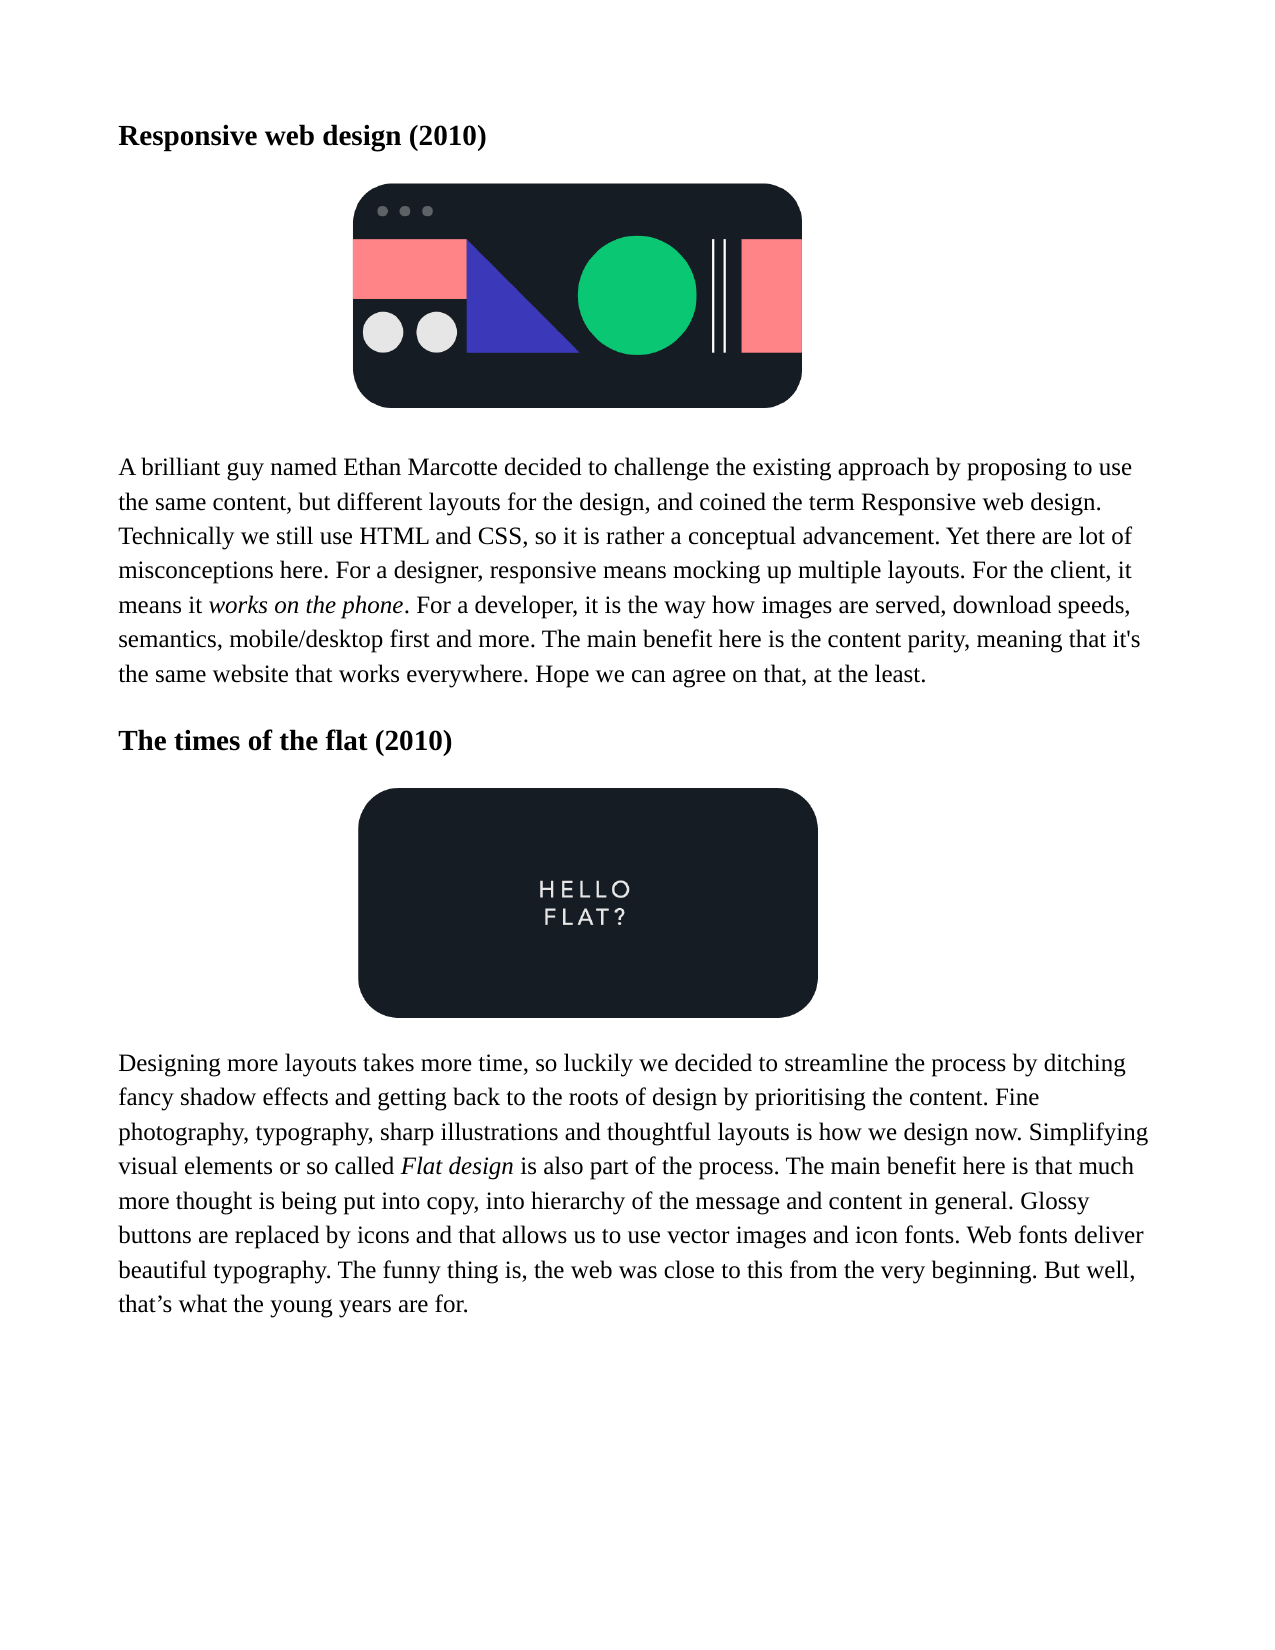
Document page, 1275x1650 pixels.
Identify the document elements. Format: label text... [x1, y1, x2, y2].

subtitle The times of the flat (2010) [118, 723, 1157, 756]
subtitle Responsive web design (2010) [118, 118, 1157, 152]
text A brilliant guy named Ethan Marcotte decided to challenge the existing approach by proposing to use the same content, but different layouts for the design, and coined the term Responsive web design. Technically we still use HTML and CSS, so it is rather a conceptual advancement. Yet there are lot of misconceptions here. For a designer, responsive means mocking up multiple layouts. For the client, it means it works on the phone. For a developer, it is the way how images are served, download speeds, semantics, mobile/desktop first and more. The main benefit here is the content parity, meaning that it's the same website that works everywhere. Hope we can agree on that, at the least. [118, 452, 1157, 688]
text Designing more layouts takes more time, so luckily we decided to streamline the process by ditching fancy shadow effects and getting back to the roots of design by prioritising the content. Fine photography, typography, sharp illustrations and thoughtful layouts is how we design now. Simplifying visual elements or so called Flat design is also part of the process. The main benefit here is that much more thought is being put into copy, into hierarchy of the message and content in general. Glossy buttons are replaced by icons and that allows us to use vector images and icon fonts. Web fonts deliver beautiful typography. The funny thing is, the web was close to this from the very beginning. But well, that’s what the young years are for. [118, 769, 1157, 1318]
picture [118, 768, 1057, 1037]
picture [118, 164, 1036, 427]
